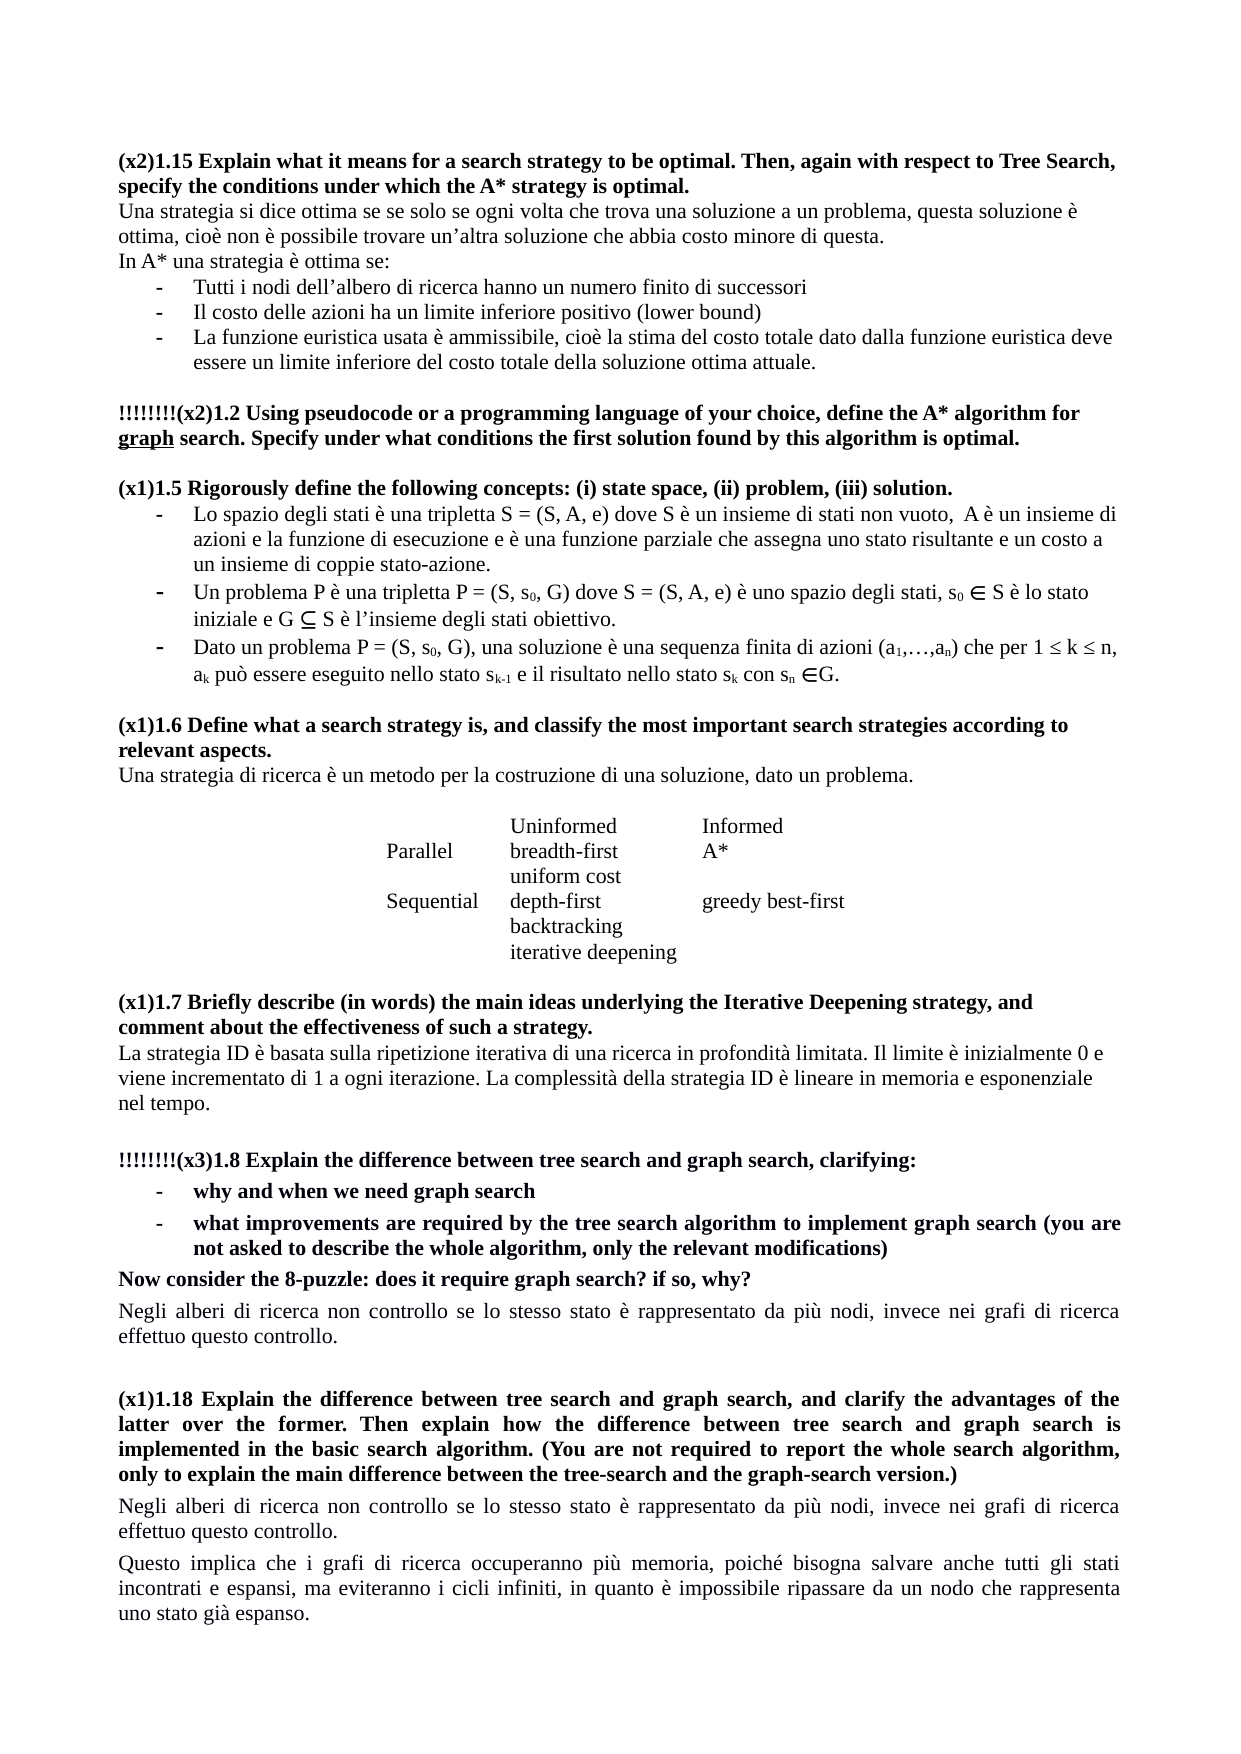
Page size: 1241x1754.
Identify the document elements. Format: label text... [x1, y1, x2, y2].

list Tutti i nodi dell’albero di ricerca hanno un numero finito di successori [156, 274, 1122, 299]
list La funzione euristica usata è ammissibile, cioè la stima del costo totale dato dalla funzione euristica deve essere un limite inferiore del costo totale della soluzione ottima attuale. [156, 324, 1122, 374]
text Una strategia di ricerca è un metodo per la costruzione di una soluzione, dato un problema. [118, 762, 1122, 787]
list Un problema P è una tripletta P = (S, s0, G) dove S = (S, A, e) è uno spazio degli stati, s0 ∈ S è lo stato iniziale e G ⊆ S è l’insieme degli stati obiettivo. [156, 576, 1122, 631]
list Il costo delle azioni ha un limite inferiore positivo (lower bound) [156, 299, 1122, 324]
text Questo implica che i grafi di ricerca occuperanno più memoria, poiché bisogna salvare anche tutti gli stati incontrati e espansi, ma eviteranno i cicli infiniti, in quanto è impossibile ripassare da un nodo che rappresenta uno stato già espanso. [118, 1549, 1122, 1625]
list why and when we need graph search [156, 1178, 1122, 1203]
text La strategia ID è basata sulla ripetizione iterativa di una ricerca in profondità limitata. Il limite è inizialmente 0 e viene incrementato di 1 a ogni iterazione. La complessità della strategia ID è lineare in memoria e esponenziale nel tempo. [118, 1039, 1122, 1115]
table_cell A* [691, 838, 865, 888]
text (x1)1.7 Briefly describe (in words) the main ideas underlying the Iterative Deepening strategy, and comment about the effectiveness of such a strategy. [118, 989, 1122, 1039]
text Negli alberi di ricerca non controllo se lo stesso stato è rappresentato da più nodi, invece nei grafi di ricerca effettuo questo controllo. [118, 1493, 1122, 1543]
text Una strategia si dice ottima se se solo se ogni volta che trova una soluzione a un problema, questa soluzione è ottima, cioè non è possibile trovare un’altra soluzione che abbia costo minore di questa. [118, 198, 1122, 248]
text Now consider the 8-puzzle: does it require graph search? if so, why? [118, 1266, 1122, 1291]
text !!!!!!!!(x3)1.8 Explain the difference between tree search and graph search, clarifying: [118, 1147, 1122, 1172]
text (x1)1.5 Rigorously define the following concepts: (i) state space, (ii) problem, (iii) solution. [118, 475, 1122, 501]
text (x1)1.18 Explain the difference between tree search and graph search, and clarify the advantages of the latter over the former. Then explain how the difference between tree search and graph search is implemented in the basic search algorithm. (You are not required to report the whole search algorithm, only to explain the main difference between the tree-search and the graph-search version.) [118, 1386, 1122, 1487]
table_header Informed [691, 813, 865, 838]
text (x1)1.6 Define what a search strategy is, and classify the most important search strategies according to relevant aspects. [118, 712, 1122, 762]
list Dato un problema P = (S, s0, G), una soluzione è una sequenza finita di azioni (a1,…,an) che per 1 ≤ k ≤ n, ak può essere eseguito nello stato sk-1 e il risultato nello stato sk con sn ∈G. [156, 631, 1122, 687]
table_cell breadth-first uniform cost [499, 838, 691, 888]
list Lo spazio degli stati è una tripletta S = (S, A, e) dove S è un insieme di stati non vuoto, A è un insieme di azioni e la funzione di esecuzione e è una funzione parziale che assegna uno stato risultante e un costo a un insieme di coppie stato-azione. [156, 501, 1122, 576]
text In A* una strategia è ottima se: [118, 248, 1122, 274]
table_cell Parallel [375, 838, 499, 888]
text Negli alberi di ricerca non controllo se lo stesso stato è rappresentato da più nodi, invece nei grafi di ricerca effettuo questo controllo. [118, 1298, 1122, 1348]
table_cell depth-first backtracking iterative deepening [499, 888, 691, 964]
table_header [375, 813, 499, 838]
table_cell Sequential [375, 888, 499, 964]
table_header Uninformed [499, 813, 691, 838]
list what improvements are required by the tree search algorithm to implement graph search (you are not asked to describe the whole algorithm, only the relevant modifications) [156, 1209, 1122, 1260]
text !!!!!!!!(x2)1.2 Using pseudocode or a programming language of your choice, define the A* algorithm for graph search. Specify under what conditions the first solution found by this algorithm is optimal. [118, 400, 1122, 450]
table_cell greedy best-first [691, 888, 865, 964]
text (x2)1.15 Explain what it means for a search strategy to be optimal. Then, again with respect to Tree Search, specify the conditions under which the A* strategy is optimal. [118, 148, 1122, 198]
